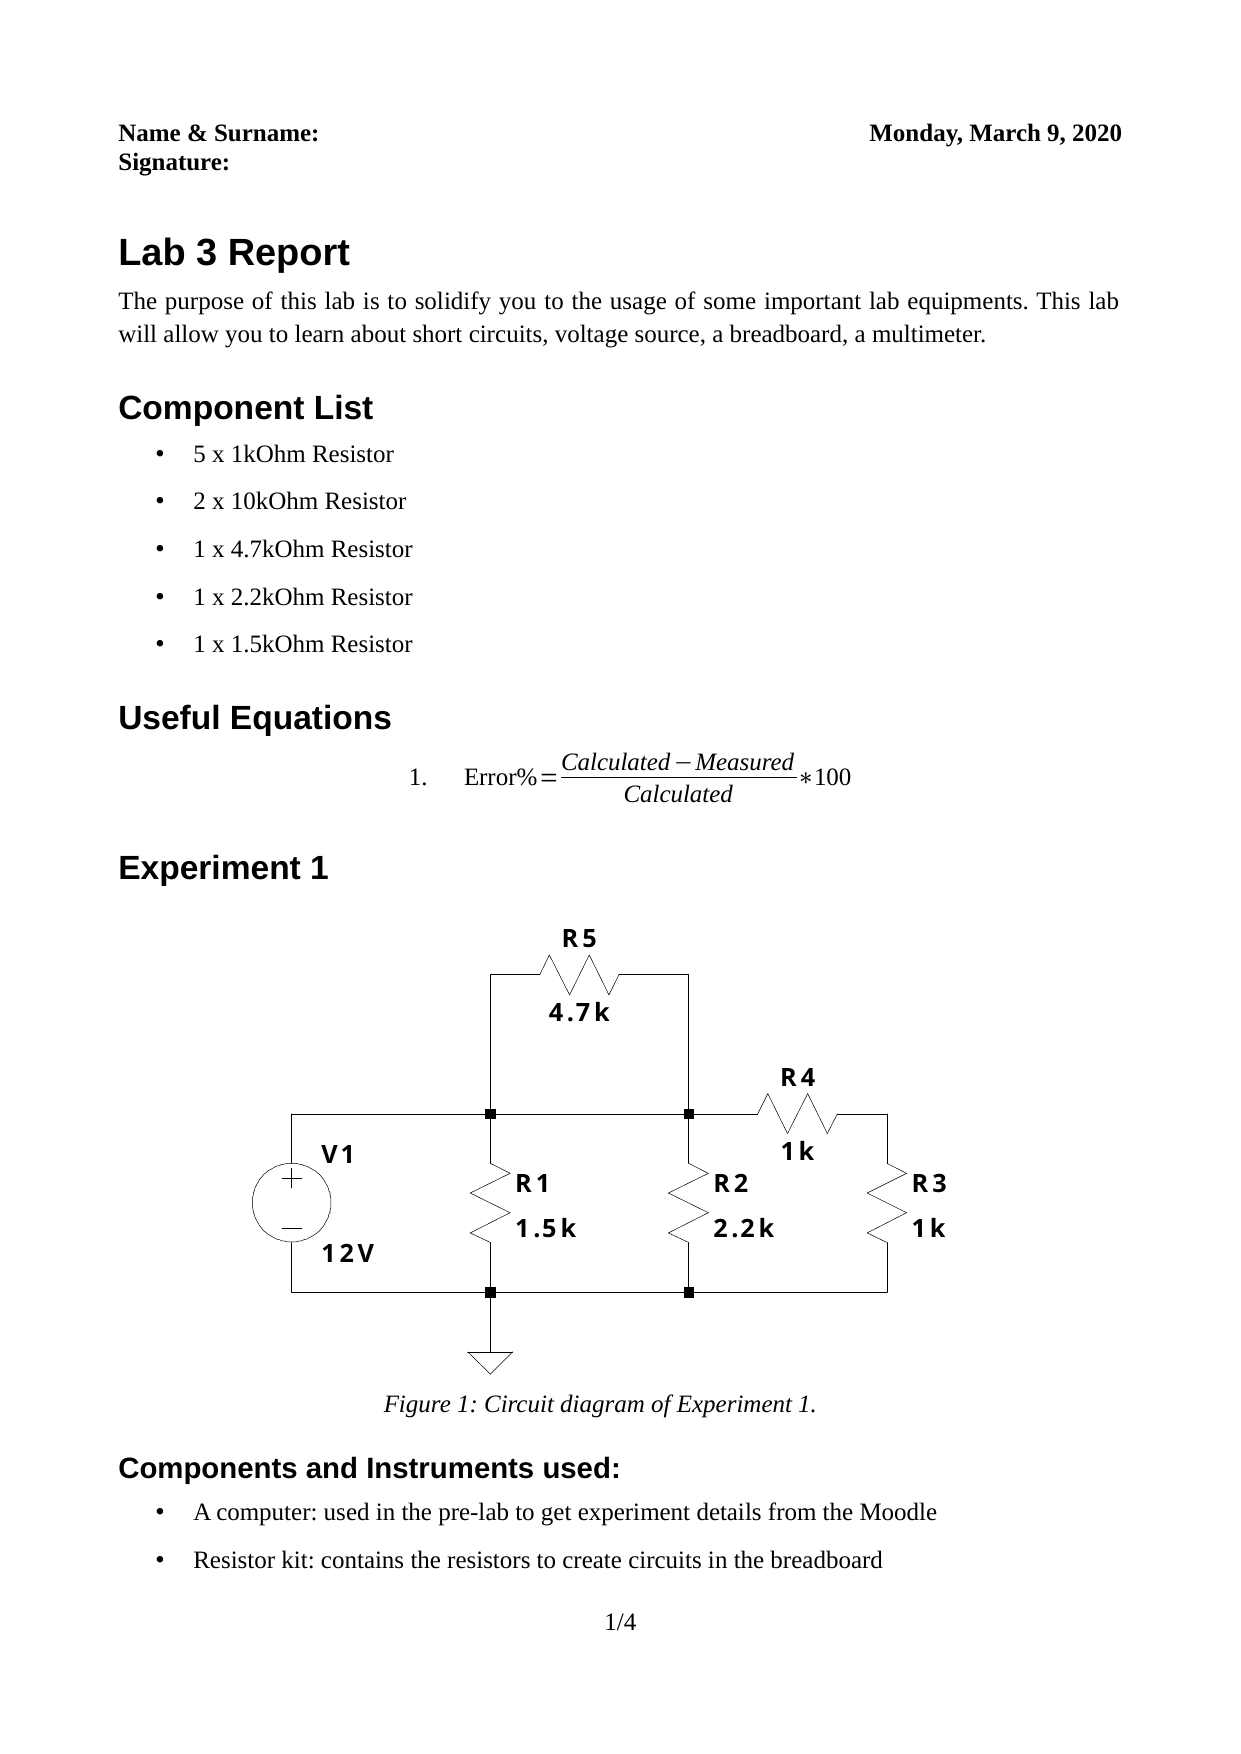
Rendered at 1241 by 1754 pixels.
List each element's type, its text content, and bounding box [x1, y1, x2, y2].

text Figure 1: Circuit diagram of Experiment 1. [118, 911, 1084, 1418]
subtitle Experiment 1 [118, 847, 1122, 886]
list Resistor kit: contains the resistors to create circuits in the breadboard [156, 1545, 1122, 1574]
list 1 x 1.5kOhm Resistor [156, 629, 1122, 658]
list 5 x 1kOhm Resistor [156, 439, 1122, 468]
text The purpose of this lab is to solidify you to the usage of some important lab equipments. This lab will allow you to learn about short circuits, voltage source, a breadboard, a multimeter. [118, 286, 1122, 348]
list 1 x 4.7kOhm Resistor [156, 534, 1122, 563]
subtitle Components and Instruments used: [118, 1451, 1122, 1485]
subtitle Useful Equations [118, 698, 1122, 736]
subtitle Component List [118, 388, 1122, 426]
subtitle Lab 3 Report [118, 230, 1122, 274]
list 1 x 2.2kOhm Resistor [156, 582, 1122, 610]
list 2 x 10kOhm Resistor [156, 486, 1122, 515]
list A computer: used in the pre-lab to get experiment details from the Moodle [156, 1497, 1122, 1526]
